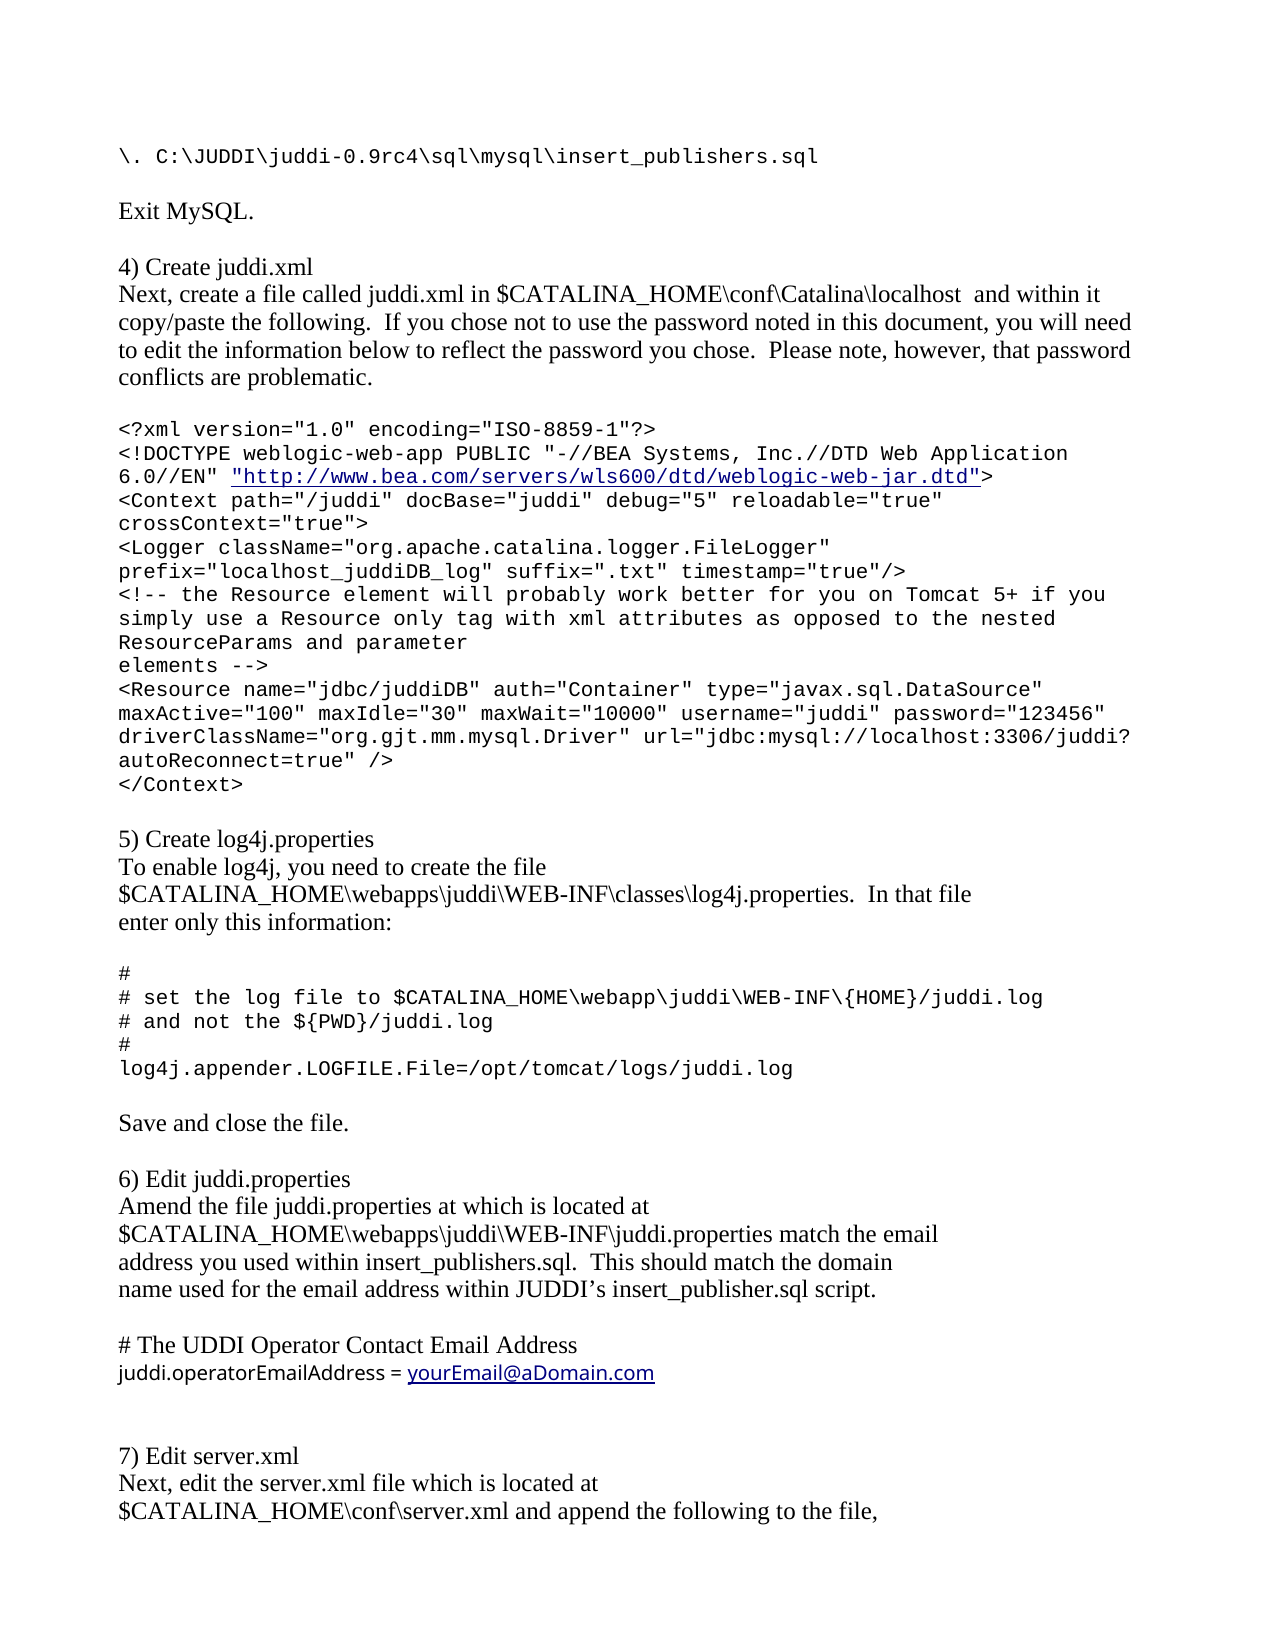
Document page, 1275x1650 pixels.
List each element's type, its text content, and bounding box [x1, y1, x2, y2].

text name used for the email address within JUDDI’s insert_publisher.sql script. [118, 1276, 1157, 1303]
text $CATALINA_HOME\webapps\juddi\WEB-INF\juddi.properties match the email [118, 1220, 1157, 1248]
text $CATALINA_HOME\conf\server.xml and append the following to the file, [118, 1497, 1157, 1525]
text # The UDDI Operator Contact Email Address [118, 1331, 1157, 1359]
text # and not the ${PWD}/juddi.log [118, 1011, 1157, 1034]
text <Context path="/juddi" docBase="juddi" debug="5" reloadable="true" crossContext="true"> [118, 490, 1157, 537]
text 5) Create log4j.properties [118, 825, 1157, 853]
text log4j.appender.LOGFILE.File=/opt/tomcat/logs/juddi.log [118, 1058, 1157, 1082]
text # set the log file to $CATALINA_HOME\webapp\juddi\WEB-INF\{HOME}/juddi.log [118, 987, 1157, 1011]
text Exit MySQL. [118, 197, 1157, 225]
text address you used within insert_publishers.sql. This should match the domain [118, 1248, 1157, 1276]
text <?xml version="1.0" encoding="ISO-8859-1"?> [118, 419, 1157, 442]
text To enable log4j, you need to create the file [118, 853, 1157, 880]
text \. C:\JUDDI\juddi-0.9rc4\sql\mysql\insert_publishers.sql [118, 146, 1157, 169]
text Save and close the file. [118, 1109, 1157, 1137]
text Next, edit the server.xml file which is located at [118, 1469, 1157, 1497]
text <!-- the Resource element will probably work better for you on Tomcat 5+ if you simply use a Resource only tag with xml attributes as opposed to the nested ResourceParams and parameter [118, 584, 1157, 655]
text # [118, 1034, 1157, 1058]
text Next, create a file called juddi.xml in $CATALINA_HOME\conf\Catalina\localhost and within it copy/paste the following. If you chose not to use the password noted in this document, you will need to edit the information below to reflect the password you chose. Please note, however, that password conflicts are problematic. [118, 280, 1157, 391]
text enter only this information: [118, 908, 1157, 936]
text $CATALINA_HOME\webapps\juddi\WEB-INF\classes\log4j.properties. In that file [118, 880, 1157, 908]
text <Logger className="org.apache.catalina.logger.FileLogger" prefix="localhost_juddiDB_log" suffix=".txt" timestamp="true"/> [118, 537, 1157, 584]
text </Context> [118, 773, 1157, 797]
text 7) Edit server.xml [118, 1442, 1157, 1469]
text <!DOCTYPE weblogic-web-app PUBLIC "-//BEA Systems, Inc.//DTD Web Application 6.0//EN" "http://www.bea.com/servers/wls600/dtd/weblogic-web-jar.dtd"> [118, 442, 1157, 490]
text elements --> [118, 655, 1157, 679]
text 4) Create juddi.xml [118, 253, 1157, 280]
text 6) Edit juddi.properties [118, 1165, 1157, 1192]
text juddi.operatorEmailAddress = yourEmail@aDomain.com [118, 1359, 1157, 1386]
text # [118, 963, 1157, 987]
text Amend the file juddi.properties at which is located at [118, 1192, 1157, 1220]
text <Resource name="jdbc/juddiDB" auth="Container" type="javax.sql.DataSource" maxActive="100" maxIdle="30" maxWait="10000" username="juddi" password="123456" driverClassName="org.gjt.mm.mysql.Driver" url="jdbc:mysql://localhost:3306/juddi?autoReconnect=true" /> [118, 679, 1157, 773]
